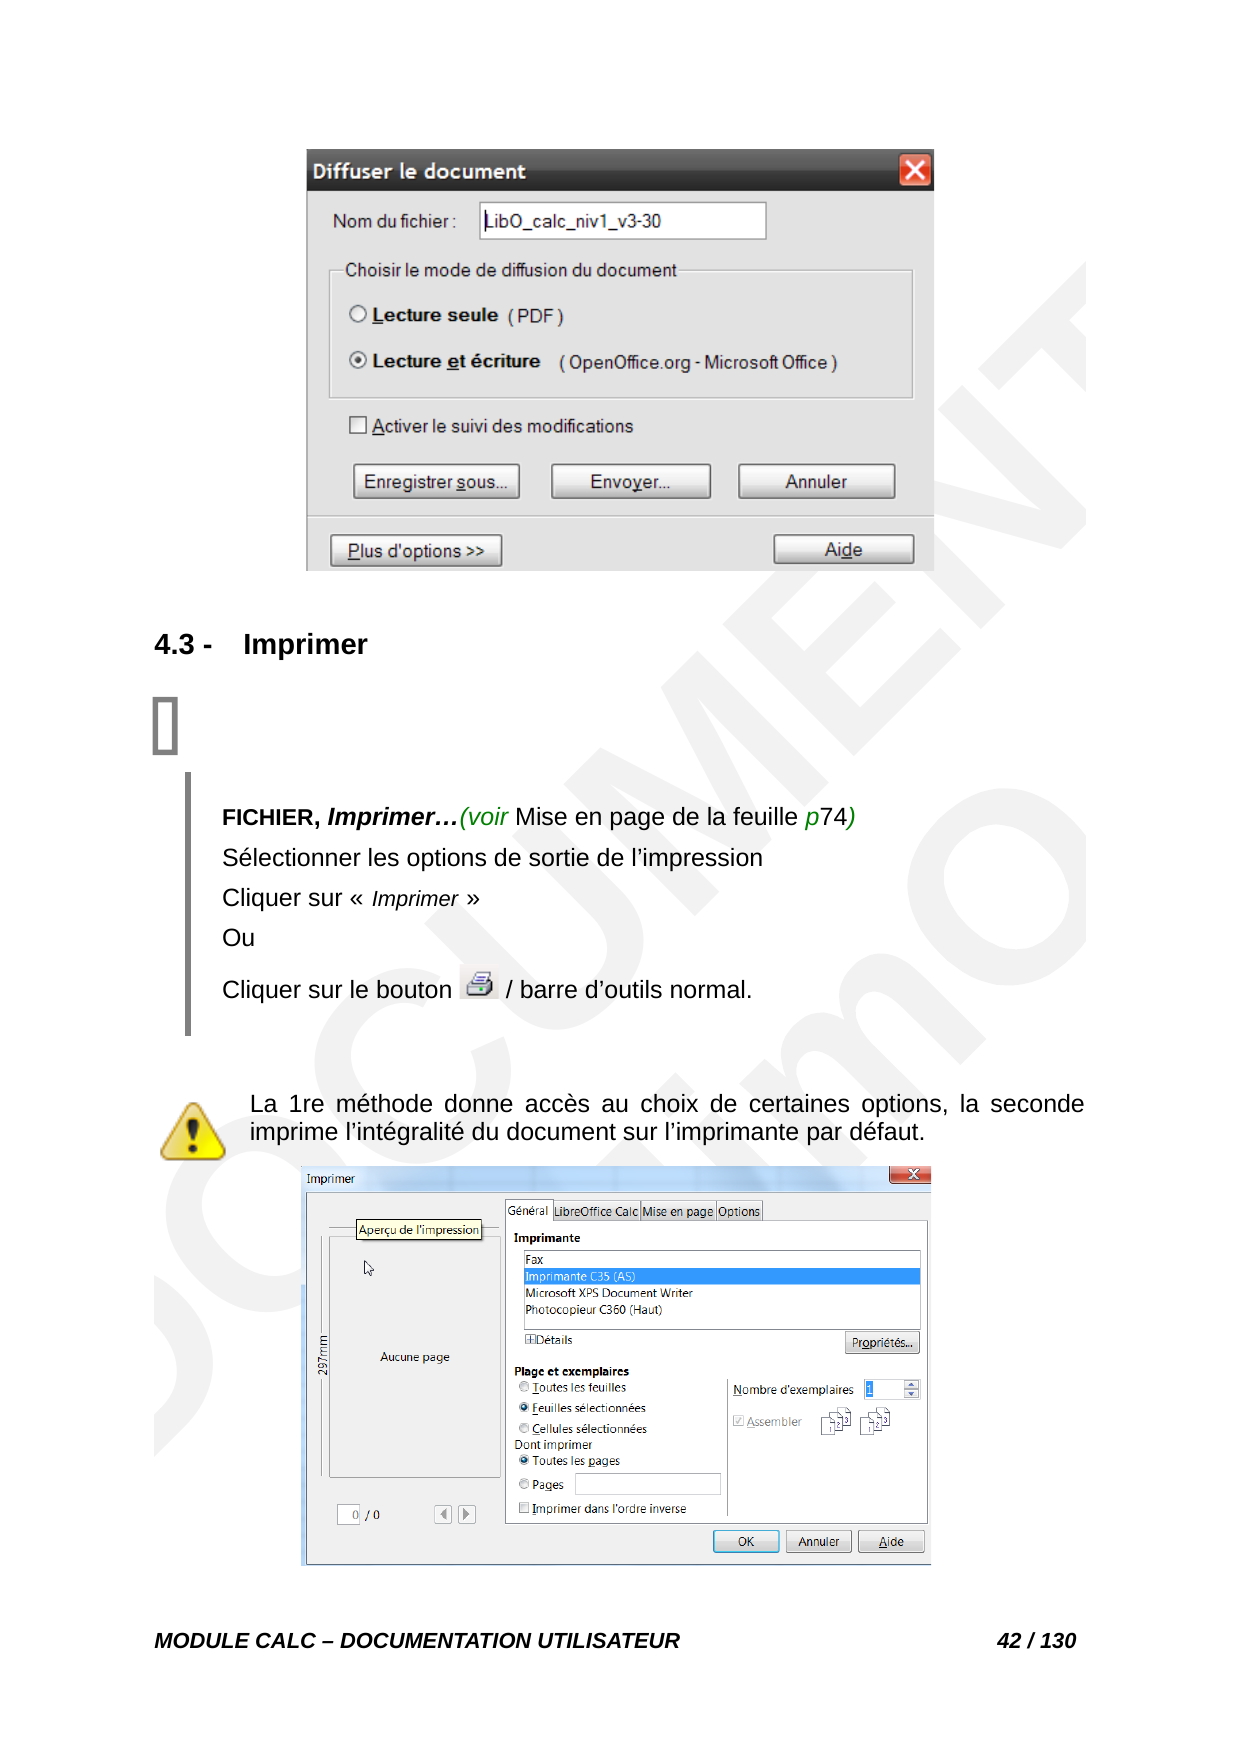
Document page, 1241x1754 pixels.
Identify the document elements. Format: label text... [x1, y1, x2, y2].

text Ou [324, 893, 330, 905]
picture [159, 1099, 228, 1167]
text Ou [269, 893, 275, 905]
text Sélectionner les options de sortie de l’impression [191, 812, 1086, 852]
text 8 [151, 669, 1086, 772]
text Ou [254, 894, 261, 905]
text Cliquer sur le bouton / barre d’outils normal. [191, 933, 1086, 1036]
subtitle Imprimer [154, 628, 1086, 661]
picture [459, 964, 499, 999]
text La 1re méthode donne accès au choix de certaines options, la seconde imprime l’intégralité du document sur l’imprimante par défaut. [249, 1090, 1086, 1146]
text Ou [191, 893, 1086, 933]
text FICHIER, Imprimer…(voir Mise en page de la feuille p69) [191, 772, 1086, 812]
picture [301, 1166, 932, 1566]
picture [306, 149, 935, 571]
text Cliquer sur « Imprimer » [191, 852, 1086, 893]
